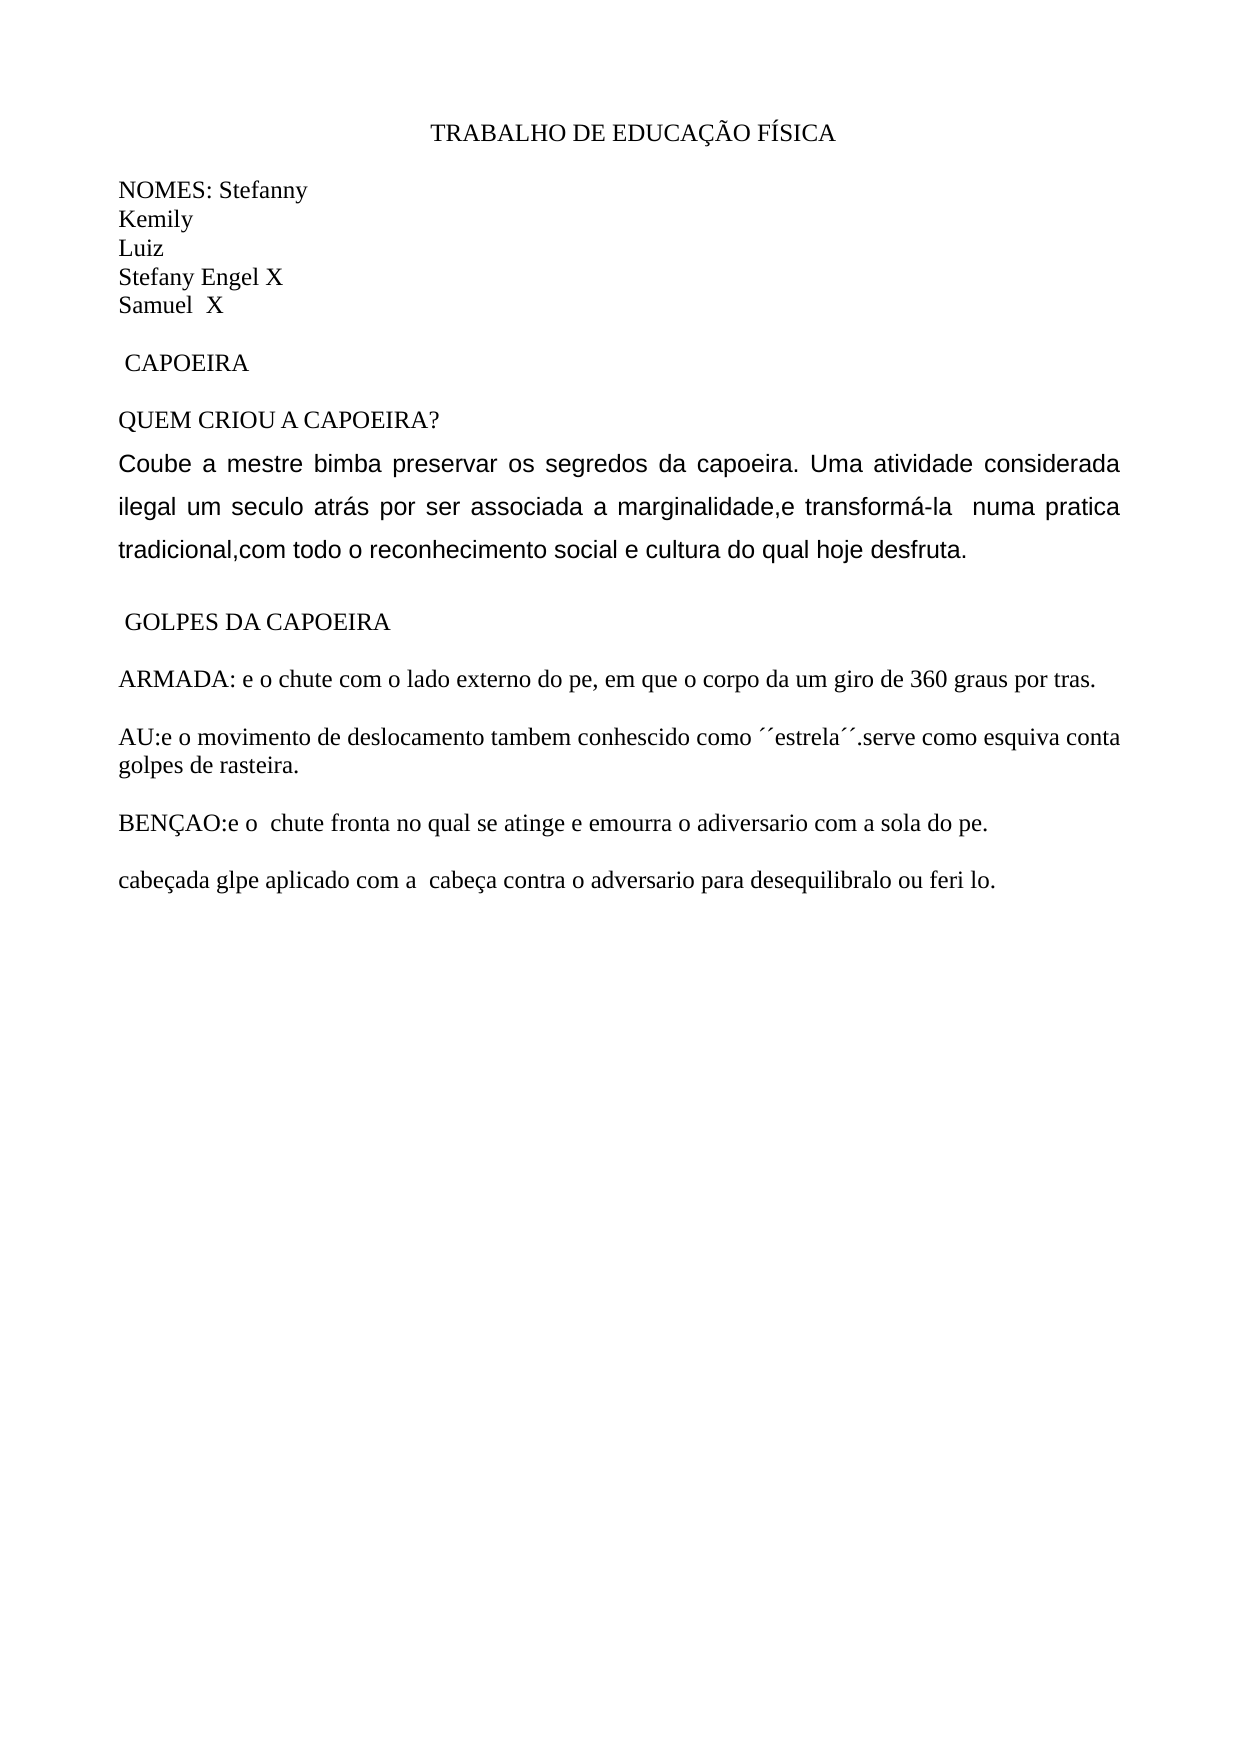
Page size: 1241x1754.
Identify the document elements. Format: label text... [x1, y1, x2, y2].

text GOLPES DA CAPOEIRA [118, 607, 1122, 636]
text ARMADA: e o chute com o lado externo do pe, em que o corpo da um giro de 360 graus por tras. [118, 664, 1122, 693]
text NOMES: Stefanny [118, 176, 1122, 204]
text Luiz [118, 233, 1122, 262]
text AU:e o movimento de deslocamento tambem conhescido como ´´estrela´´.serve como esquiva conta golpes de rasteira. [118, 722, 1122, 779]
text QUEM CRIOU A CAPOEIRA? [118, 406, 1122, 434]
text TRABALHO DE EDUCAÇÃO FÍSICA [118, 118, 1122, 147]
text CAPOEIRA [118, 348, 1122, 377]
text BENÇAO:e o chute fronta no qual se atinge e emourra o adiversario com a sola do pe. [118, 808, 1122, 837]
text Samuel X [118, 291, 1122, 319]
text cabeçada glpe aplicado com a cabeça contra o adversario para desequilibralo ou feri lo. [118, 866, 1122, 894]
text Kemily [118, 204, 1122, 233]
text Stefany Engel X [118, 262, 1122, 291]
text Coube a mestre bimba preservar os segredos da capoeira. Uma atividade considerada ilegal um seculo atrás por ser associada a marginalidade,e transformá-la numa pratica tradicional,com todo o reconhecimento social e cultura do qual hoje desfruta. [118, 449, 1122, 564]
